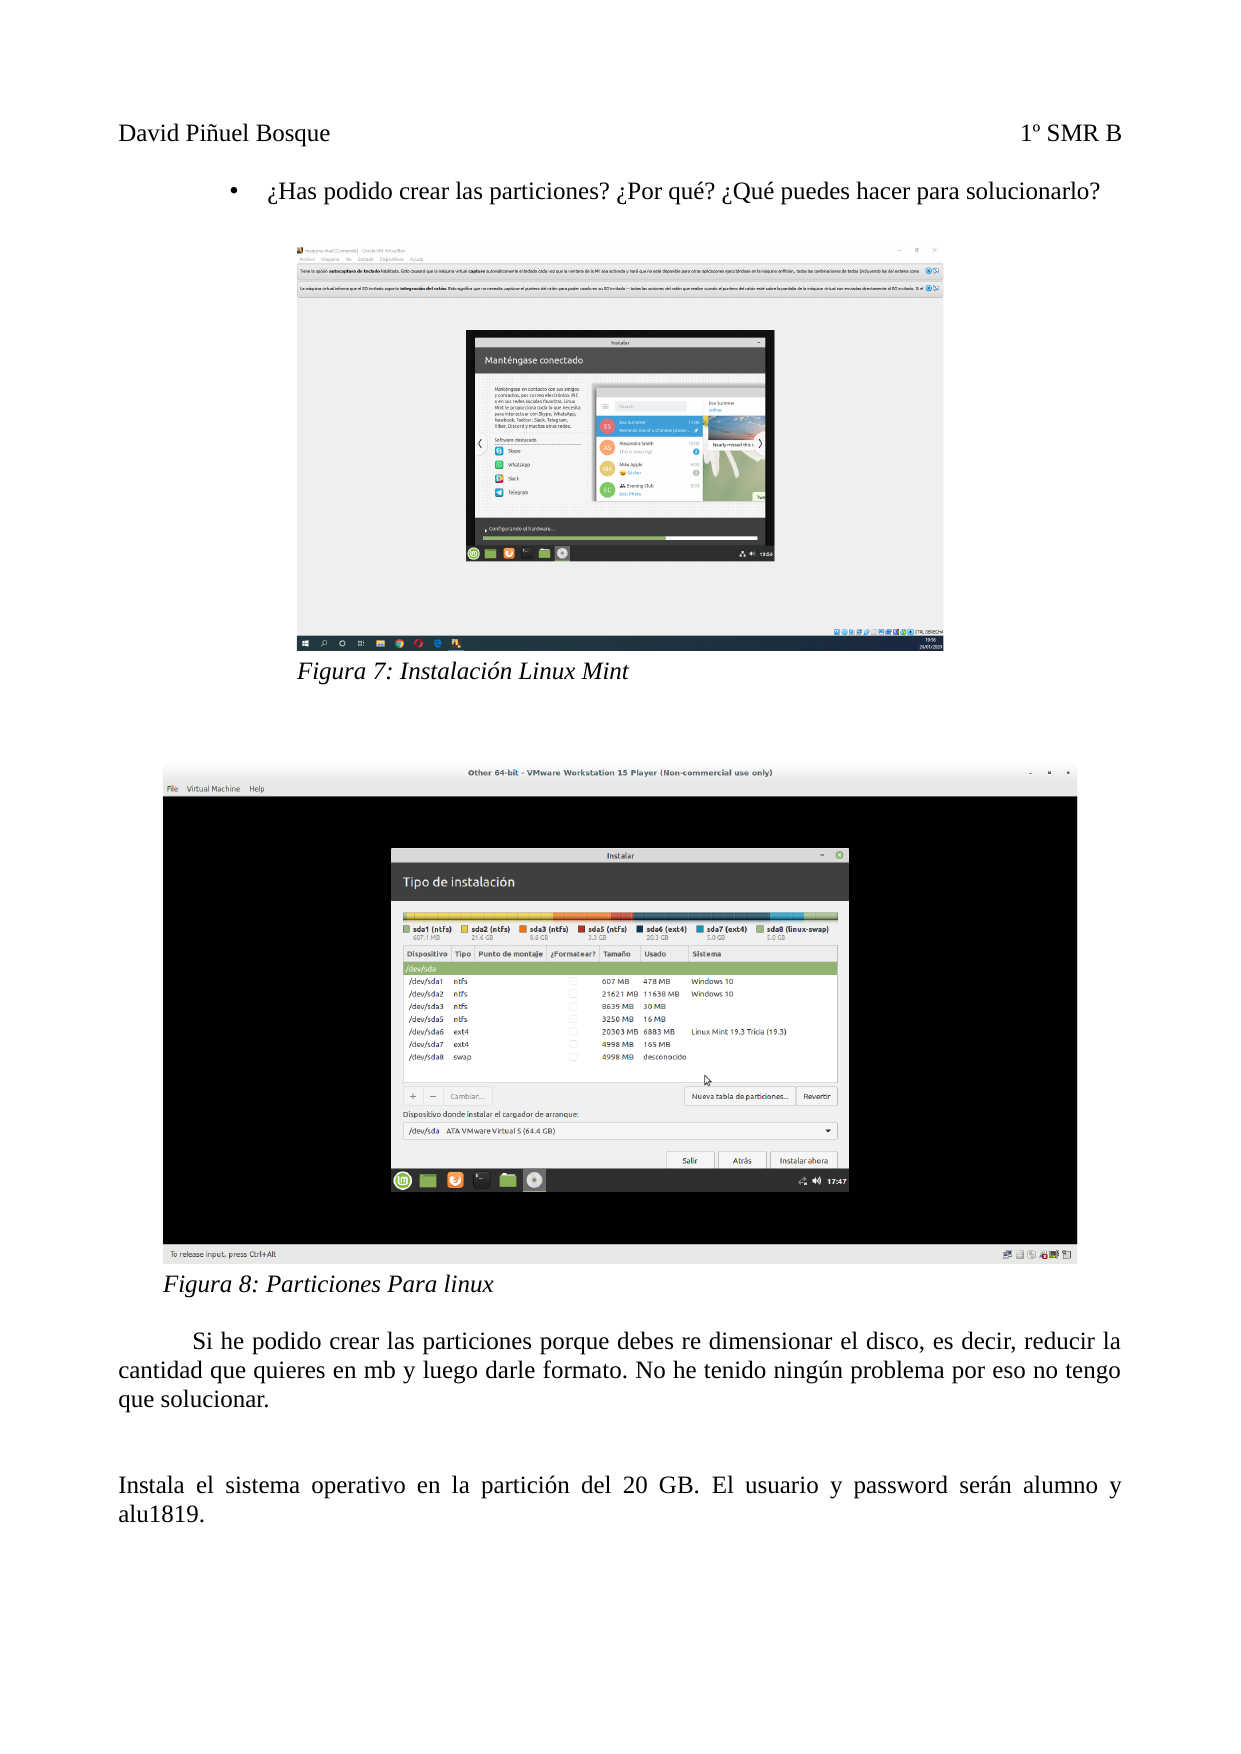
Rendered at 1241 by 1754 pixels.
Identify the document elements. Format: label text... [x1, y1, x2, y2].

text Figura 8: Particiones Para linux [163, 1264, 1077, 1297]
text Figura 7: Instalación Linux Mint [297, 651, 943, 684]
picture [162, 763, 1078, 1264]
text Instala el sistema operativo en la partición del 20 GB. El usuario y password serán alumno y alu1819. [118, 1470, 1122, 1527]
text Si he podido crear las particiones porque debes re dimensionar el disco, es decir, reducir la cantidad que quieres en mb y luego darle formato. No he tenido ningún problema por eso no tengo que solucionar. [118, 1326, 1122, 1412]
picture [296, 246, 944, 651]
list ¿Has podido crear las particiones? ¿Por qué? ¿Qué puedes hacer para solucionarlo? [229, 176, 1122, 205]
